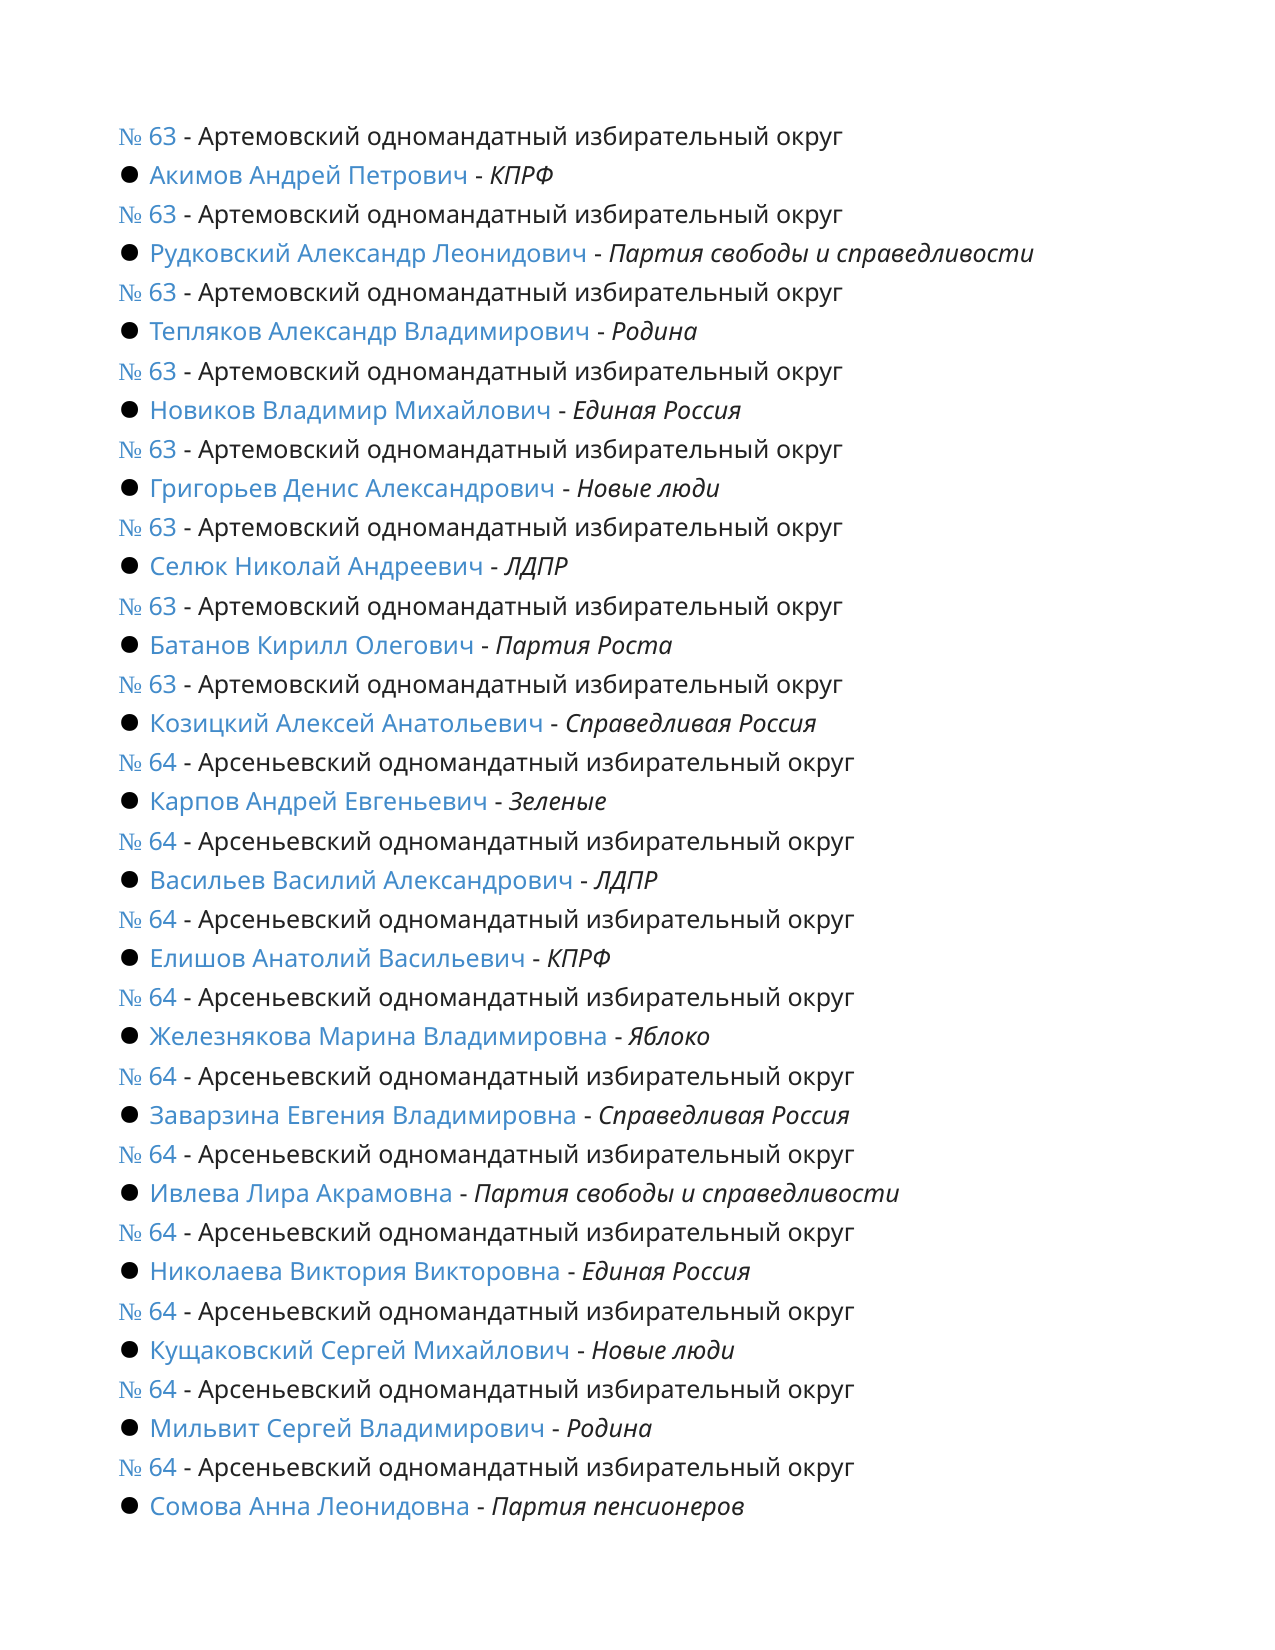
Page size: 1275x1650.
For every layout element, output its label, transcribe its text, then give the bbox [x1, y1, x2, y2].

text № 63 - Артемовский одномандатный избирательный округ [118, 353, 1157, 387]
list Мильвит Сергей Владимирович - Родина [120, 1411, 1157, 1445]
list Ивлева Лира Акрамовна - Партия свободы и справедливости [120, 1176, 1157, 1210]
text № 64 - Арсеньевский одномандатный избирательный округ [118, 1293, 1157, 1327]
text № 63 - Артемовский одномандатный избирательный округ [118, 275, 1157, 309]
text № 64 - Арсеньевский одномандатный избирательный округ [118, 823, 1157, 857]
list Николаева Виктория Викторовна - Единая Россия [120, 1254, 1157, 1288]
text № 64 - Арсеньевский одномандатный избирательный округ [118, 1058, 1157, 1092]
text № 64 - Арсеньевский одномандатный избирательный округ [118, 901, 1157, 936]
text № 63 - Артемовский одномандатный избирательный округ [118, 588, 1157, 622]
text № 63 - Артемовский одномандатный избирательный округ [118, 510, 1157, 544]
list Кущаковский Сергей Михайлович - Новые люди [120, 1332, 1157, 1366]
text № 63 - Артемовский одномандатный избирательный округ [118, 118, 1157, 152]
text № 63 - Артемовский одномандатный избирательный округ [118, 196, 1157, 231]
list Железнякова Марина Владимировна - Яблоко [120, 1019, 1157, 1053]
list Васильев Василий Александрович - ЛДПР [120, 862, 1157, 896]
list Селюк Николай Андреевич - ЛДПР [120, 549, 1157, 583]
list Новиков Владимир Михайлович - Единая Россия [120, 392, 1157, 426]
list Акимов Андрей Петрович - КПРФ [120, 157, 1157, 191]
text № 64 - Арсеньевский одномандатный избирательный округ [118, 980, 1157, 1014]
list Карпов Андрей Евгеньевич - Зеленые [120, 784, 1157, 818]
list Заварзина Евгения Владимировна - Справедливая Россия [120, 1097, 1157, 1131]
text № 63 - Артемовский одномандатный избирательный округ [118, 431, 1157, 466]
text № 63 - Артемовский одномандатный избирательный округ [118, 666, 1157, 701]
list Рудковский Александр Леонидович - Партия свободы и справедливости [120, 236, 1157, 270]
text № 64 - Арсеньевский одномандатный избирательный округ [118, 1450, 1157, 1484]
list Козицкий Алексей Анатольевич - Справедливая Россия [120, 706, 1157, 740]
list Елишов Анатолий Васильевич - КПРФ [120, 941, 1157, 975]
text № 64 - Арсеньевский одномандатный избирательный округ [118, 745, 1157, 779]
list Тепляков Александр Владимирович - Родина [120, 314, 1157, 348]
text № 64 - Арсеньевский одномандатный избирательный округ [118, 1371, 1157, 1406]
list Григорьев Денис Александрович - Новые люди [120, 471, 1157, 505]
list Сомова Анна Леонидовна - Партия пенсионеров [120, 1489, 1157, 1523]
text № 64 - Арсеньевский одномандатный избирательный округ [118, 1136, 1157, 1171]
list Батанов Кирилл Олегович - Партия Роста [120, 627, 1157, 661]
text № 64 - Арсеньевский одномандатный избирательный округ [118, 1215, 1157, 1249]
